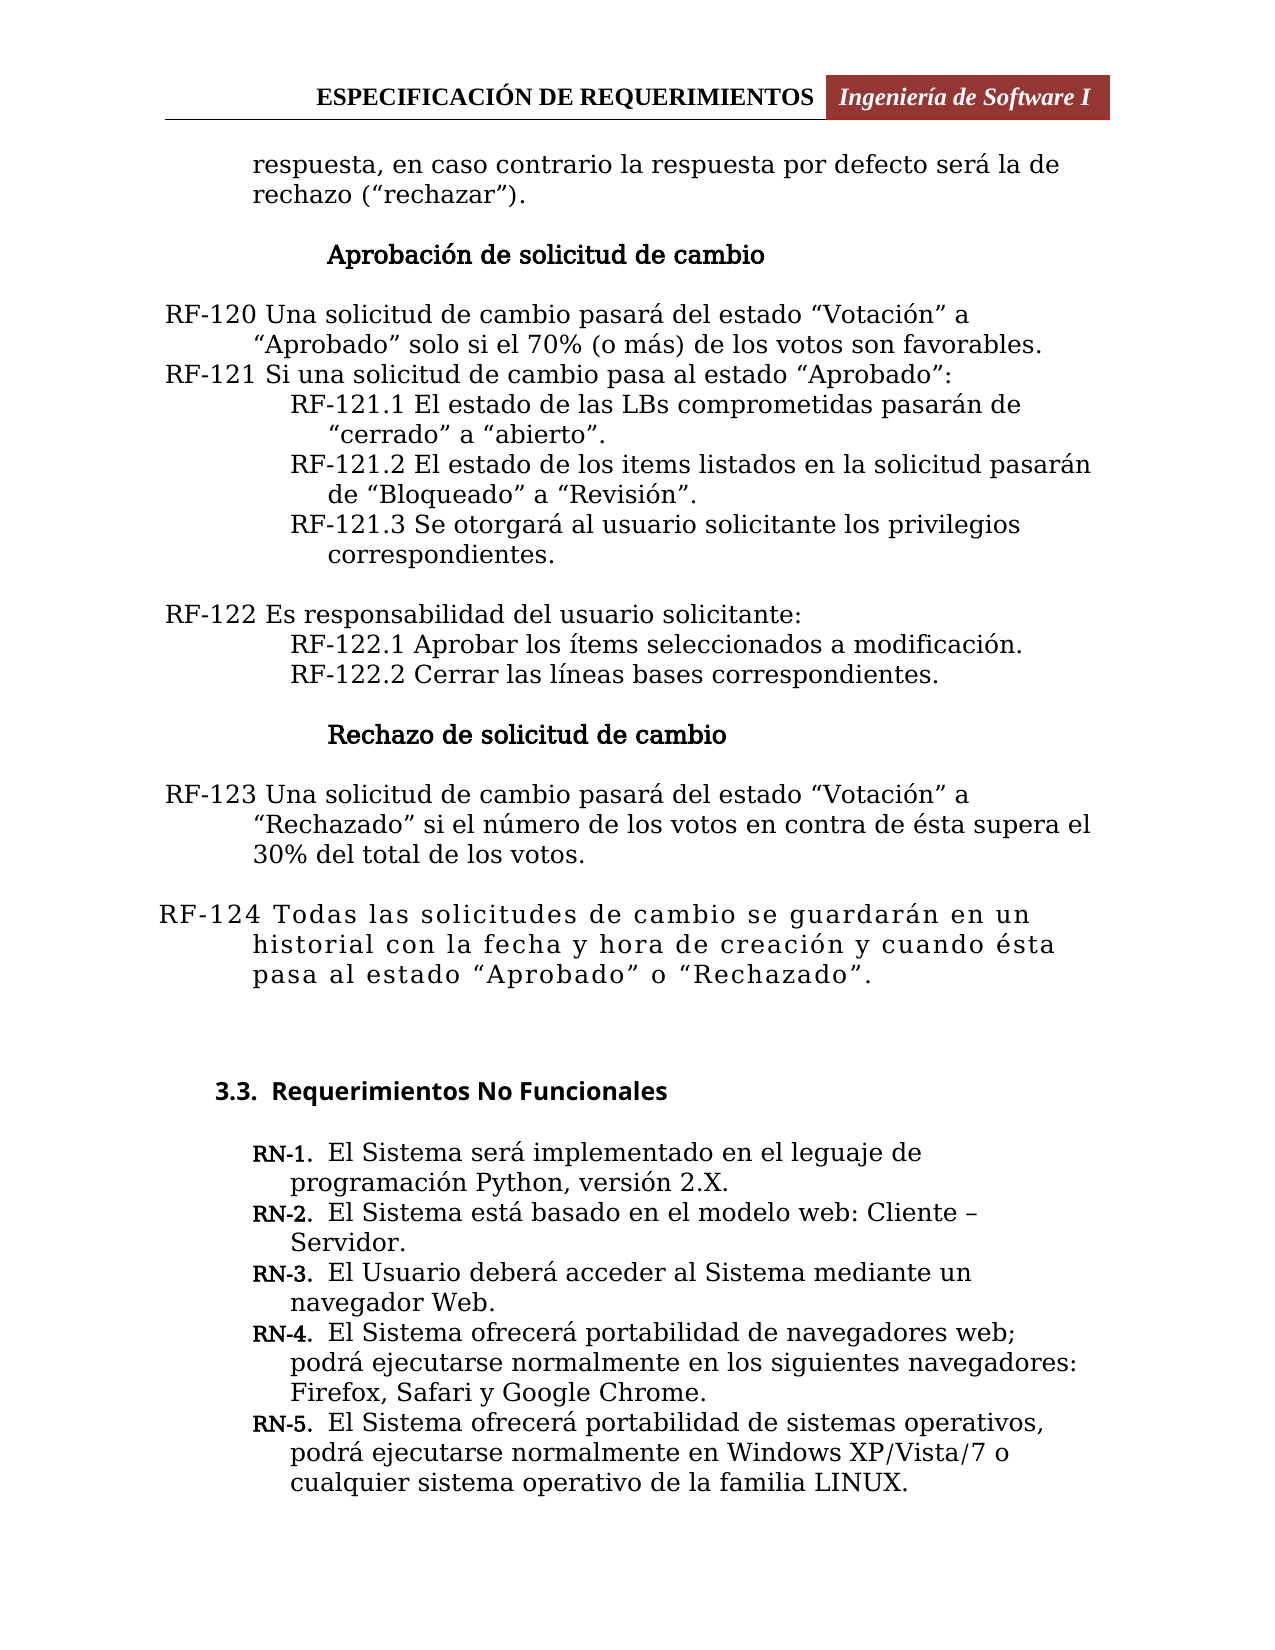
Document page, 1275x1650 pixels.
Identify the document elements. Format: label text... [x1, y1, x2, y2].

list Es responsabilidad del usuario solicitante: [215, 598, 1098, 628]
list El estado de las LBs comprometidas pasarán de “cerrado” a “abierto”. [290, 388, 1098, 448]
list El Sistema ofrecerá portabilidad de navegadores web; podrá ejecutarse normalmente en los siguientes navegadores: Firefox, Safari y Google Chrome. [252, 1316, 1098, 1406]
list Se otorgará al usuario solicitante los privilegios correspondientes. [290, 508, 1098, 568]
list Cada miembro del comité tiene un tiempo limitado para dar una respuesta, en caso contrario la respuesta por defecto será la de rechazo (“rechazar”). [215, 148, 1098, 208]
list El Sistema está basado en el modelo web: Cliente – Servidor. [252, 1196, 1098, 1256]
list Una solicitud de cambio pasará del estado “Votación” a “Aprobado” solo si el 70% (o más) de los votos son favorables. [215, 298, 1098, 358]
list El Sistema será implementado en el leguaje de programación Python, versión 2.X. [252, 1136, 1098, 1196]
subtitle 3.3. Requerimientos No Funcionales [215, 1074, 1098, 1108]
list Aprobar los ítems seleccionados a modificación. [290, 628, 1098, 658]
text Aprobación de solicitud de cambio [177, 238, 1098, 268]
list Una solicitud de cambio pasará del estado “Votación” a “Rechazado” si el número de los votos en contra de ésta supera el 30% del total de los votos. [215, 778, 1098, 868]
list Todas las solicitudes de cambio se guardarán en un historial con la fecha y hora de creación y cuando ésta pasa al estado “Aprobado” o “Rechazado”. [215, 898, 1098, 988]
list El estado de los items listados en la solicitud pasarán de “Bloqueado” a “Revisión”. [290, 448, 1098, 508]
list Si una solicitud de cambio pasa al estado “Aprobado”: [215, 358, 1098, 388]
text Rechazo de solicitud de cambio [177, 718, 1098, 748]
list El Sistema ofrecerá portabilidad de sistemas operativos, podrá ejecutarse normalmente en Windows XP/Vista/7 o cualquier sistema operativo de la familia LINUX. [252, 1406, 1098, 1496]
list Cerrar las líneas bases correspondientes. [290, 658, 1098, 688]
list El Usuario deberá acceder al Sistema mediante un navegador Web. [252, 1256, 1098, 1316]
